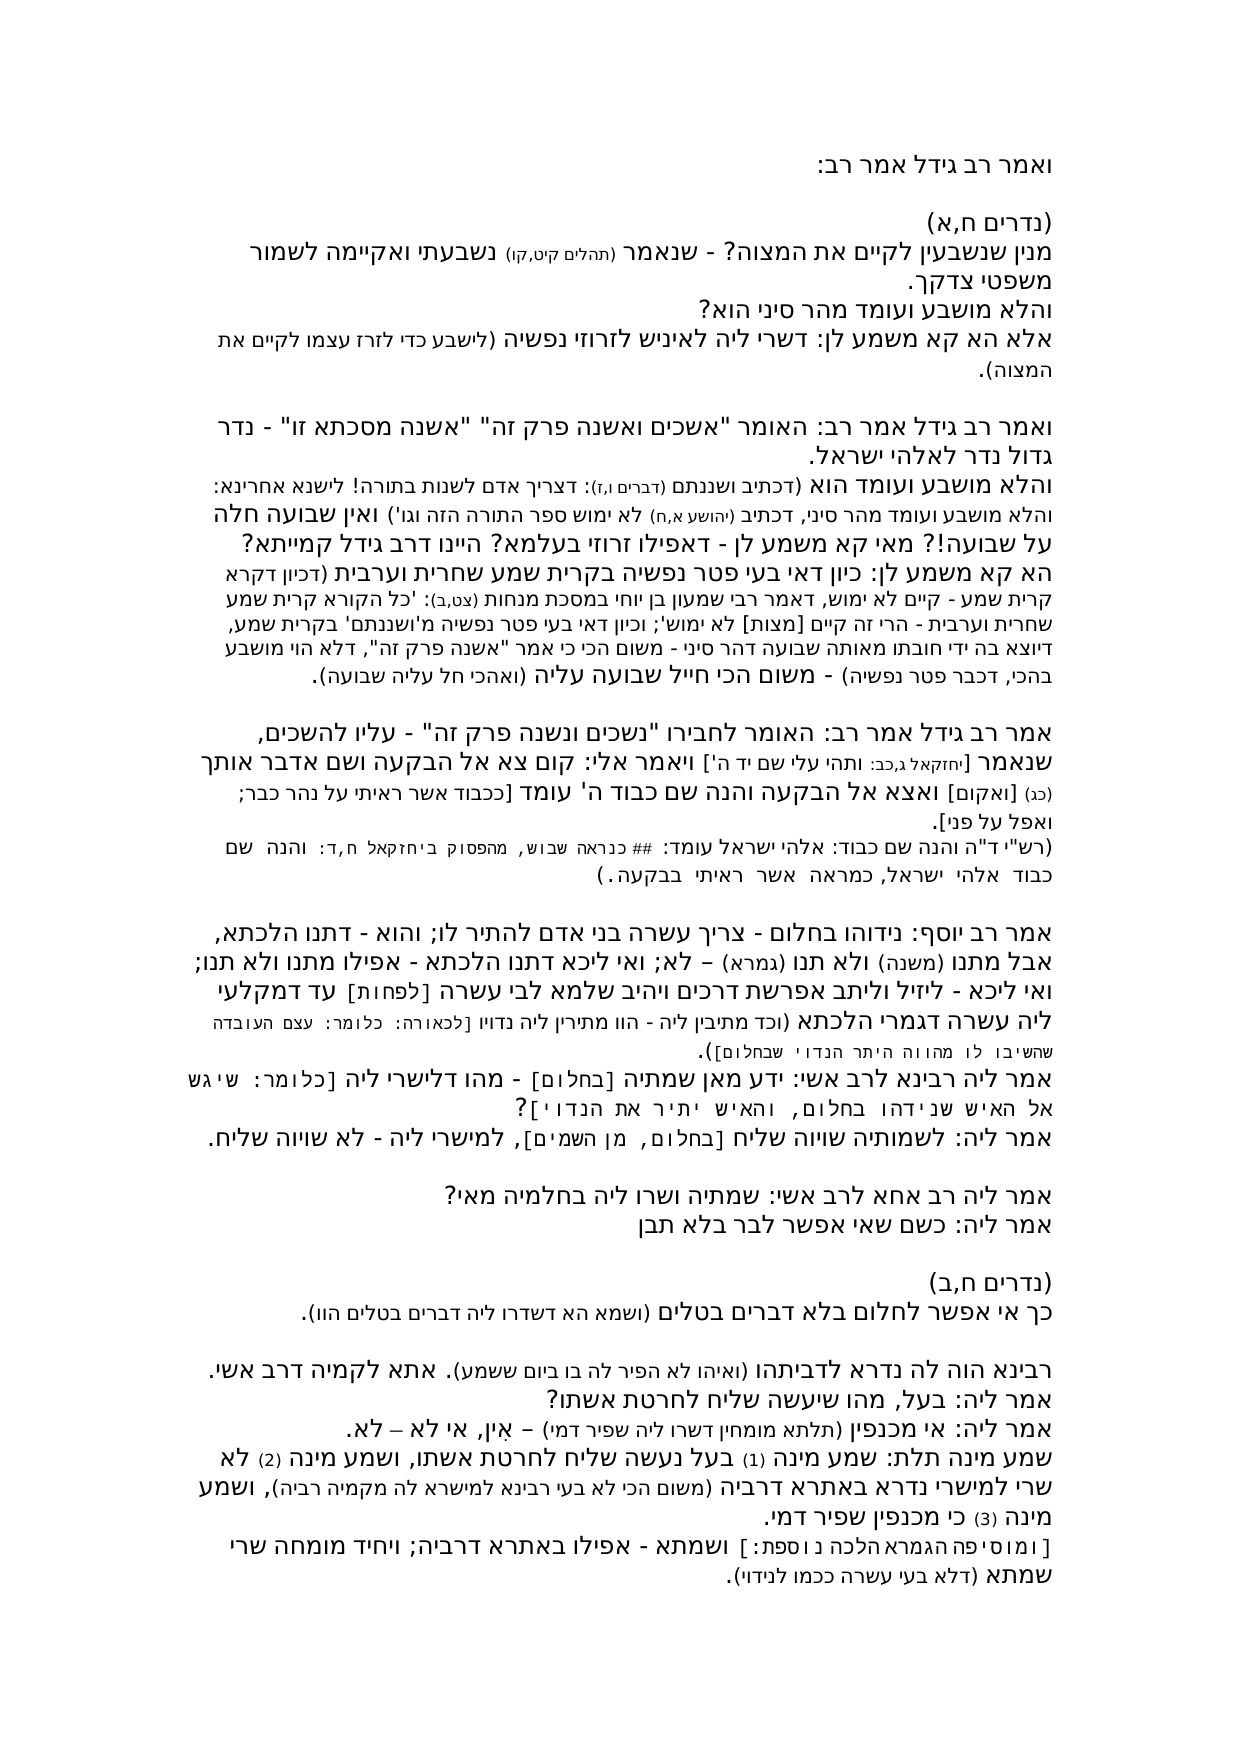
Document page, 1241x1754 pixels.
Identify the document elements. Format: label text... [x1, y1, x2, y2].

text אמר ליה: אי מכנפין (תלתא מומחין דשרו ליה שפיר דמי) – אִין, אי לא – לא. [187, 1414, 1053, 1443]
text אלא הא קא משמע לן: דשרי ליה לאיניש לזרוזי נפשיה (לישבע כדי לזרז עצמו לקיים את המצוה). [187, 325, 1053, 383]
text אמר ליה: לשמותיה שויוה שליח [בחלום, מן השמים], למישרי ליה - לא שויוה שליח. [187, 1123, 1053, 1153]
text (נדרים ח,א) [187, 208, 1053, 237]
text שמע מינה תלת: שמע מינה (1) בעל נעשה שליח לחרטת אשתו, ושמע מינה (2) לא שרי למישרי נדרא באתרא דרביה (משום הכי לא בעי רבינא למישרא לה מקמיה רביה), ושמע מינה (3) כי מכנפין שפיר דמי. [187, 1443, 1053, 1531]
text אמר ליה רב אחא לרב אשי: שמתיה ושרו ליה בחלמיה מאי? [187, 1181, 1053, 1211]
text אמר רב גידל אמר רב: האומר לחבירו "נשכים ונשנה פרק זה" - עליו להשכים, שנאמר [יחזקאל ג,כב: ותהי עלי שם יד ה'] ויאמר אלי: קום צא אל הבקעה ושם אדבר אותך (כג) [ואקום] ואצא אל הבקעה והנה שם כבוד ה' עומד [ככבוד אשר ראיתי על נהר כבר; ואפל על פני]. [187, 718, 1053, 835]
text אמר ליה: כשם שאי אפשר לבר בלא תבן [187, 1211, 1053, 1240]
text הא קא משמע לן: כיון דאי בעי פטר נפשיה בקרית שמע שחרית וערבית (דכיון דקרא קרית שמע - קיים לא ימוש, דאמר רבי שמעון בן יוחי במסכת מנחות (צט,ב): 'כל הקורא קרית שמע שחרית וערבית - הרי זה קיים [מצות] לא ימוש'; וכיון דאי בעי פטר נפשיה מ'ושננתם' בקרית שמע, דיוצא בה ידי חובתו מאותה שבועה דהר סיני - משום הכי כי אמר "אשנה פרק זה", דלא הוי מושבע בהכי, דכבר פטר נפשיה) - משום הכי חייל שבועה עליה (ואהכי חל עליה שבועה). [187, 558, 1053, 689]
text והלא מושבע ועומד מהר סיני הוא? [187, 296, 1053, 325]
text אמר רב יוסף: נידוהו בחלום - צריך עשרה בני אדם להתיר לו; והוא - דתנו הלכתא, אבל מתנו (משנה) ולא תנו (גמרא) – לא; ואי ליכא דתנו הלכתא - אפילו מתנו ולא תנו; ואי ליכא - ליזיל וליתב אפרשת דרכים ויהיב שלמא לבי עשרה [לפחות] עד דמקלעי ליה עשרה דגמרי הלכתא (וכד מתיבין ליה - הוו מתירין ליה נדויו [לכאורה: כלומר: עצם העובדה שהשיבו לו מהווה היתר הנדוי שבחלום]). [187, 918, 1053, 1064]
text ואמר רב גידל אמר רב: [187, 150, 1053, 179]
text [ומוסיפה הגמרא הלכה נוספת:] ושמתא - אפילו באתרא דרביה; ויחיד מומחה שרי שמתא (דלא בעי עשרה ככמו לנידוי). [187, 1531, 1053, 1590]
text מנין שנשבעין לקיים את המצוה? - שנאמר (תהלים קיט,קו) נשבעתי ואקיימה לשמור משפטי צדקך. [187, 237, 1053, 296]
text אמר ליה רבינא לרב אשי: ידע מאן שמתיה [בחלום] - מהו דלישרי ליה [כלומר: שיגש אל האיש שנידהו בחלום, והאיש יתיר את הנדוי]? [187, 1064, 1053, 1123]
text רבינא הוה לה נדרא לדביתהו (ואיהו לא הפיר לה בו ביום ששמע). אתא לקמיה דרב אשי. אמר ליה: בעל, מהו שיעשה שליח לחרטת אשתו? [187, 1356, 1053, 1414]
text ואמר רב גידל אמר רב: האומר "אשכים ואשנה פרק זה" "אשנה מסכתא זו" - נדר גדול נדר לאלהי ישראל. [187, 412, 1053, 470]
text כך אי אפשר לחלום בלא דברים בטלים (ושמא הא דשדרו ליה דברים בטלים הוו). [187, 1298, 1053, 1327]
text (נדרים ח,ב) [187, 1268, 1053, 1298]
text (רש"י ד"ה והנה שם כבוד: אלהי ישראל עומד: ## כנראה שבוש, מהפסוק ביחזקאל ח,ד: והנה שם כבוד אלהי ישראל, כמראה אשר ראיתי בבקעה.) [187, 835, 1053, 889]
text והלא מושבע ועומד הוא (דכתיב ושננתם (דברים ו,ז): דצריך אדם לשנות בתורה! לישנא אחרינא: והלא מושבע ועומד מהר סיני, דכתיב (יהושע א,ח) לא ימוש ספר התורה הזה וגו') ואין שבועה חלה על שבועה!? מאי קא משמע לן - דאפילו זרוזי בעלמא? היינו דרב גידל קמייתא? [187, 470, 1053, 558]
